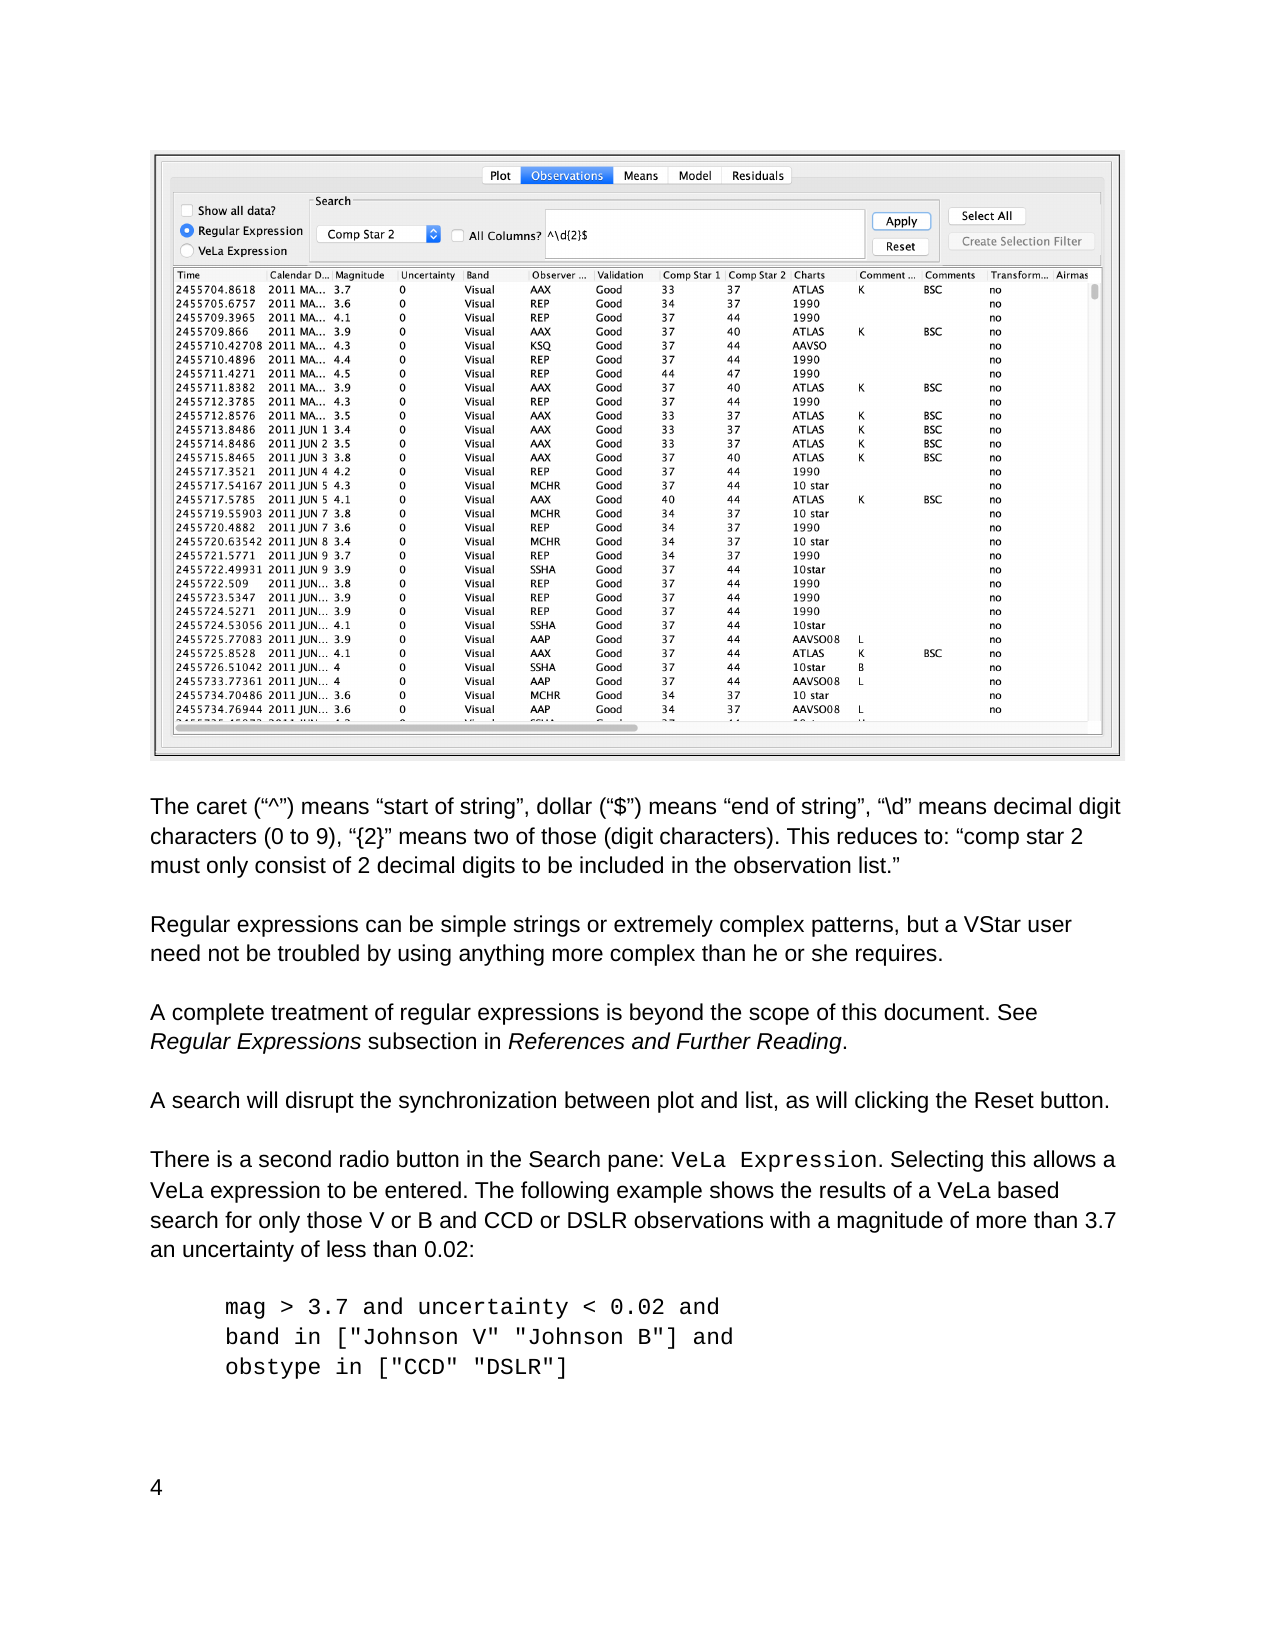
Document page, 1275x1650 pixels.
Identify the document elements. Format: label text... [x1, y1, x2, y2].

picture [150, 150, 1125, 761]
text The caret (“^”) means “start of string”, dollar (“$”) means “end of string”, “\d” means decimal digit characters (0 to 9), “{2}” means two of those (digit characters). This reduces to: “comp star 2 must only consist of 2 decimal digits to be included in the observation list.” [150, 794, 1125, 878]
text A search will disrupt the synchronization between plot and list, as will clicking the Reset button. [150, 1088, 1125, 1113]
text band in ["Johnson V" "Johnson B"] and [225, 1325, 1125, 1351]
text obstype in ["CCD" "DSLR"] [225, 1355, 1125, 1381]
text There is a second radio button in the Search pane: VeLa Expression. Selecting this allows a VeLa expression to be entered. The following example shows the results of a VeLa based search for only those V or B and CCD or DSLR observations with a magnitude of more than 3.7 an uncertainty of less than 0.02: [150, 1147, 1125, 1262]
text mag > 3.7 and uncertainty < 0.02 and [225, 1295, 1125, 1321]
text A complete treatment of regular expressions is beyond the scope of this document. See Regular Expressions subsection in References and Further Reading. [150, 1000, 1125, 1055]
text Regular expressions can be simple strings or extremely complex patterns, but a VStar user need not be troubled by using anything more complex than he or she requires. [150, 912, 1125, 967]
